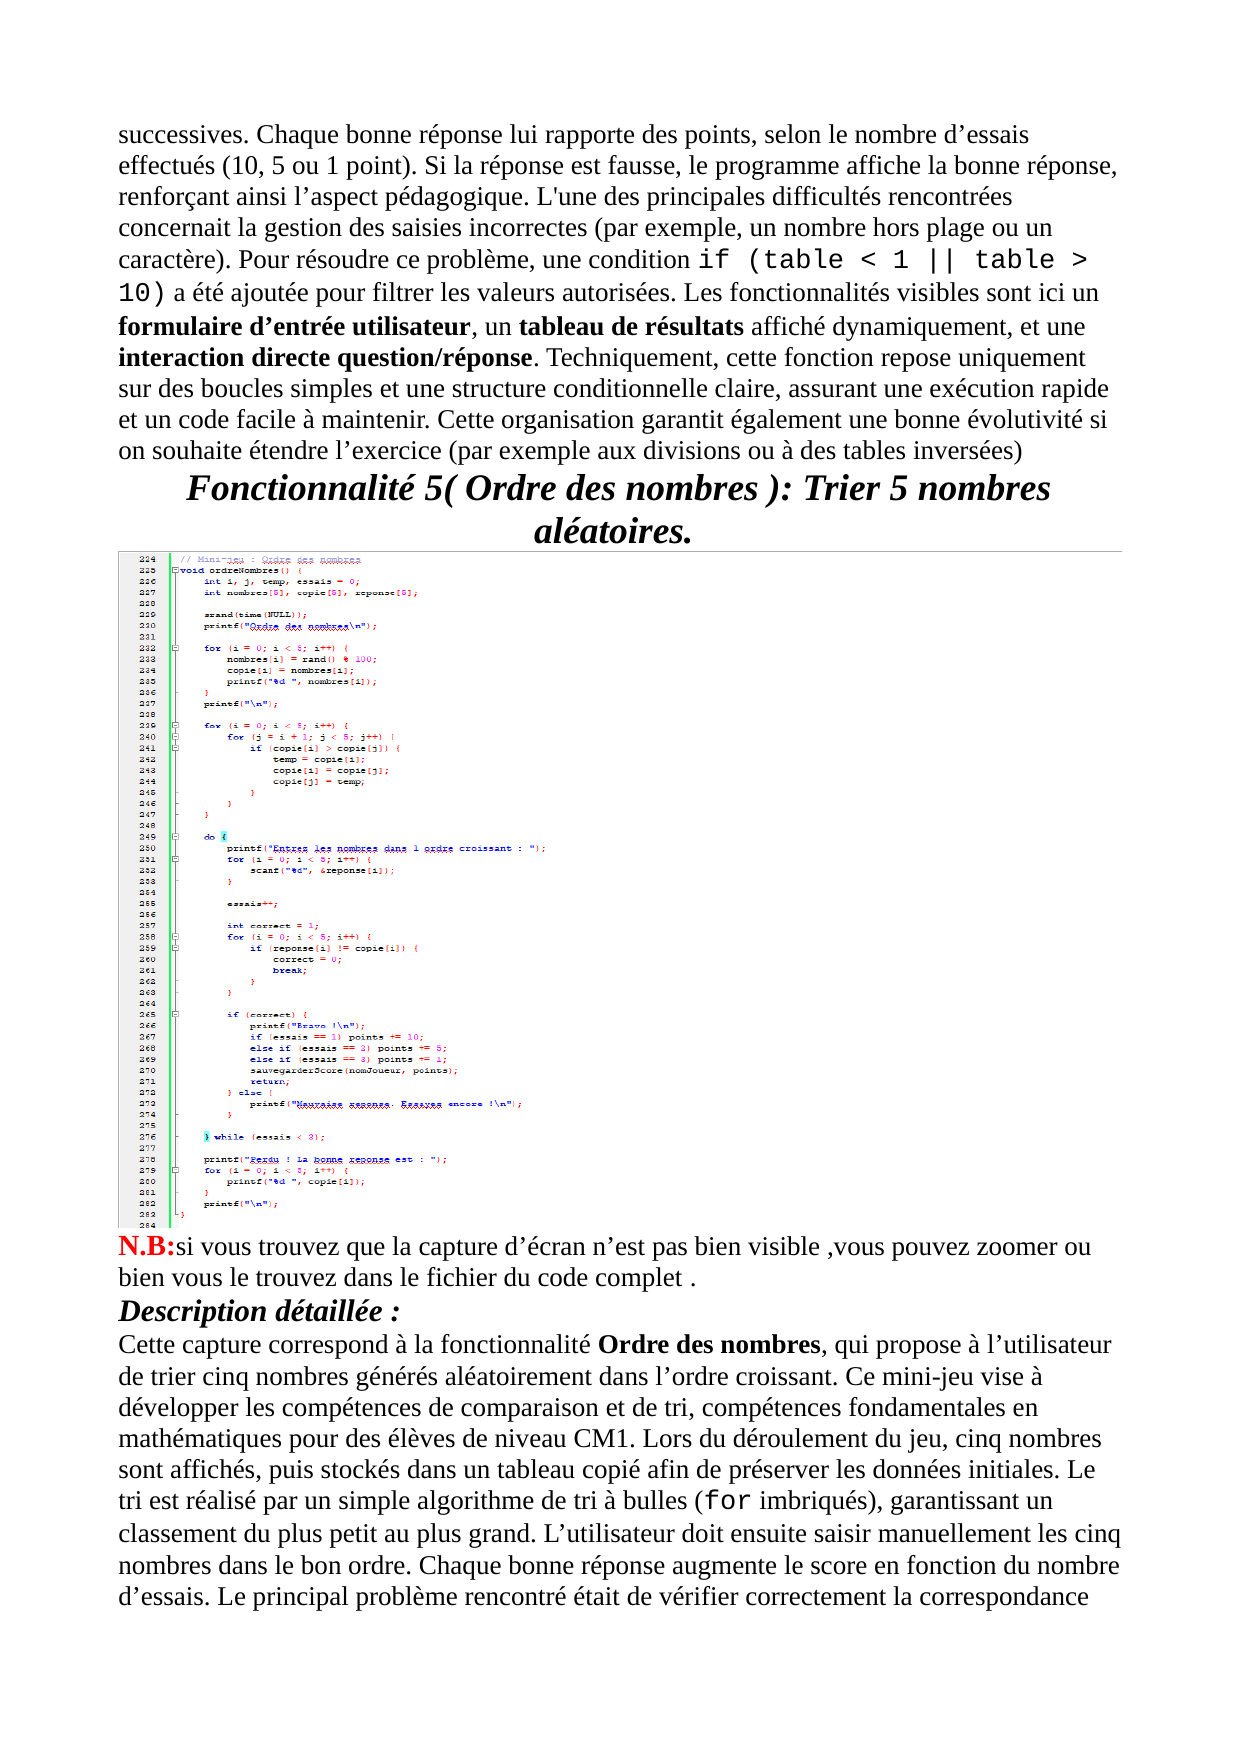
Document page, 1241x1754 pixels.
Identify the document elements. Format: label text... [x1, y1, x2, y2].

text Cette capture correspond à la fonctionnalité Ordre des nombres, qui propose à l’utilisateur de trier cinq nombres générés aléatoirement dans l’ordre croissant. Ce mini-jeu vise à développer les compétences de comparaison et de tri, compétences fondamentales en mathématiques pour des élèves de niveau CM1. Lors du déroulement du jeu, cinq nombres sont affichés, puis stockés dans un tableau copié afin de préserver les données initiales. Le tri est réalisé par un simple algorithme de tri à bulles (for imbriqués), garantissant un classement du plus petit au plus grand. L’utilisateur doit ensuite saisir manuellement les cinq nombres dans le bon ordre. Chaque bonne réponse augmente le score en fonction du nombre d’essais. Le principal problème rencontré était de vérifier correctement la correspondance [118, 1328, 1122, 1611]
picture [118, 551, 1123, 1228]
text Description détaillée : [118, 1292, 1122, 1328]
text Fonctionnalité 5( Ordre des nombres ): Trier 5 nombres aléatoires. [118, 465, 1122, 551]
text N.B:si vous trouvez que la capture d’écran n’est pas bien visible ,vous pouvez zoomer ou bien vous le trouvez dans le fichier du code complet . [118, 1228, 1122, 1292]
text successives. Chaque bonne réponse lui rapporte des points, selon le nombre d’essais effectués (10, 5 ou 1 point). Si la réponse est fausse, le programme affiche la bonne réponse, renforçant ainsi l’aspect pédagogique. L'une des principales difficultés rencontrées concernait la gestion des saisies incorrectes (par exemple, un nombre hors plage ou un caractère). Pour résoudre ce problème, une condition if (table < 1 || table > 10) a été ajoutée pour filtrer les valeurs autorisées. Les fonctionnalités visibles sont ici un formulaire d’entrée utilisateur, un tableau de résultats affiché dynamiquement, et une interaction directe question/réponse. Techniquement, cette fonction repose uniquement sur des boucles simples et une structure conditionnelle claire, assurant une exécution rapide et un code facile à maintenir. Cette organisation garantit également une bonne évolutivité si on souhaite étendre l’exercice (par exemple aux divisions ou à des tables inversées) [118, 118, 1122, 465]
